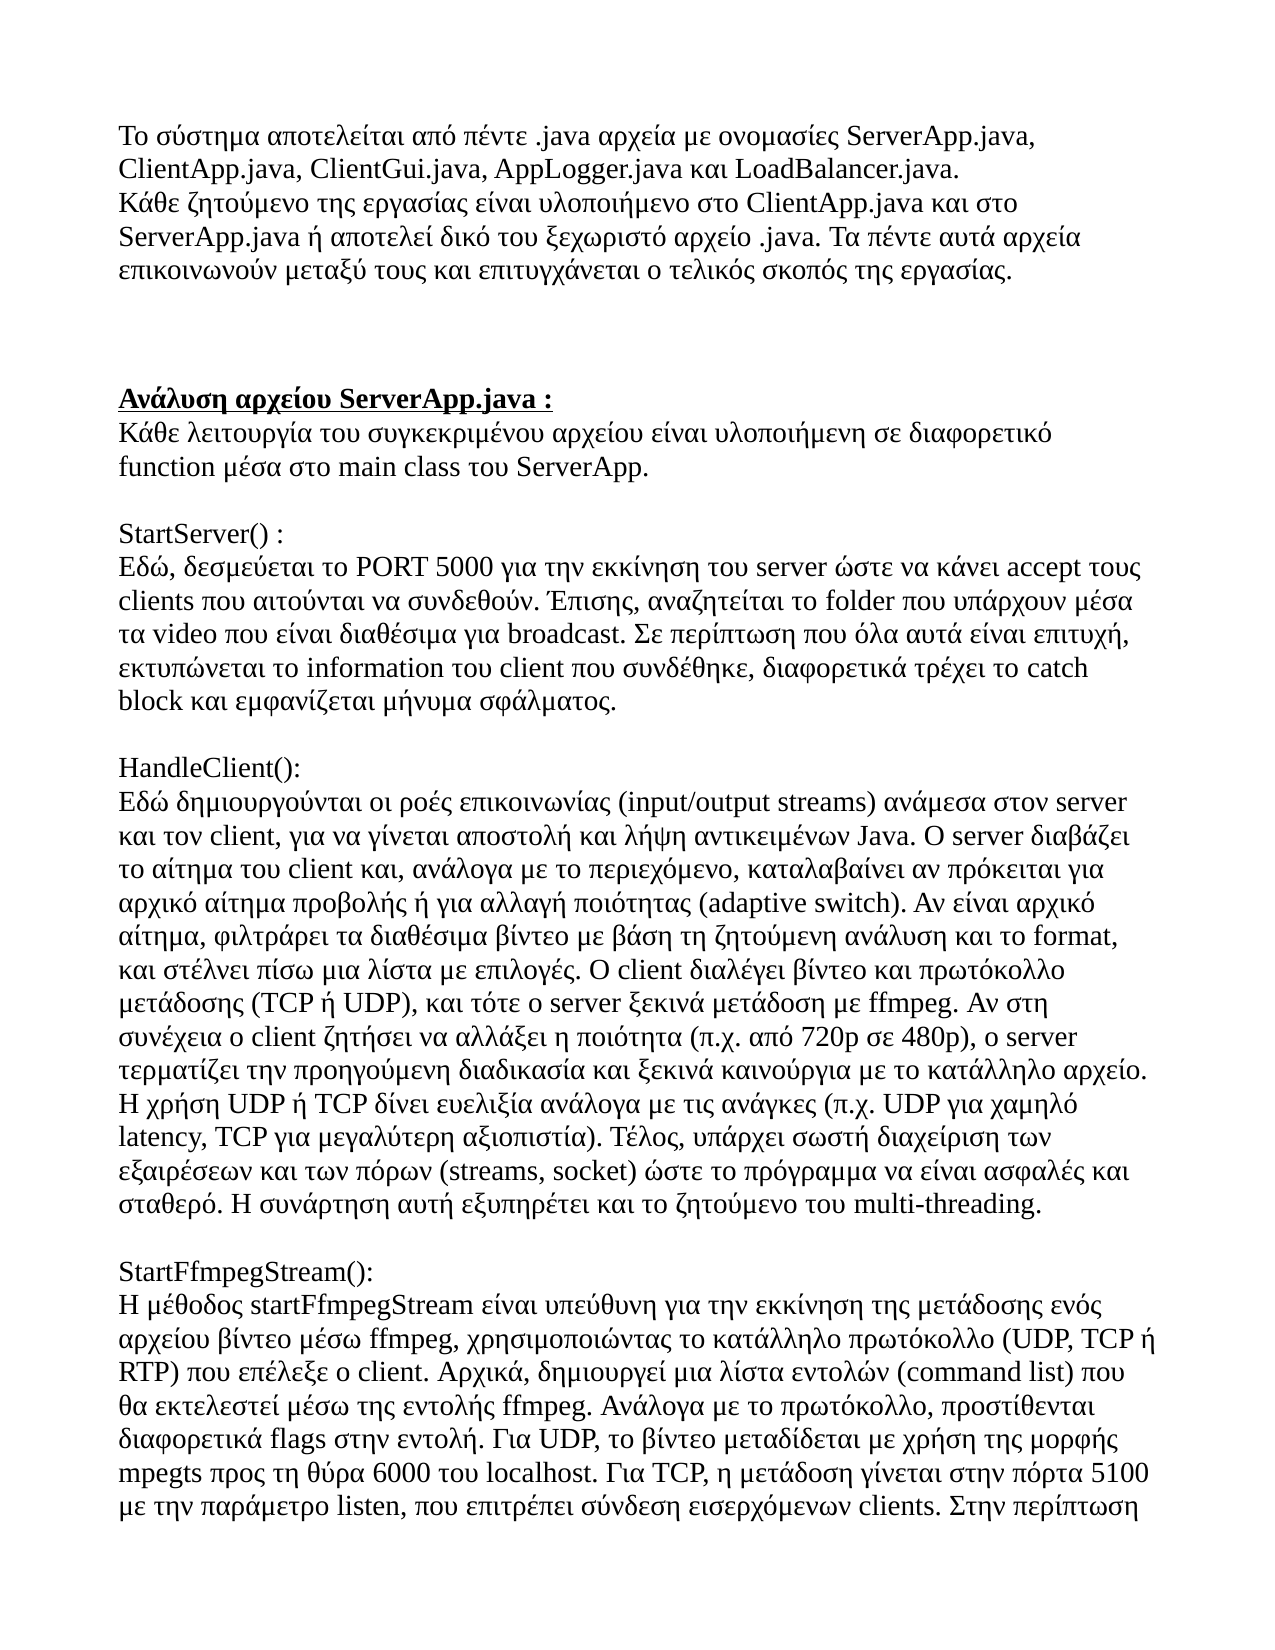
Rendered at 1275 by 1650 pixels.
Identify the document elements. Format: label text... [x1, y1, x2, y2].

text Το σύστημα αποτελείται από πέντε .java αρχεία με ονομασίες ServerApp.java, ClientApp.java, ClientGui.java, AppLogger.java και LoadBalancer.java. Κάθε ζητούμενο της εργασίας είναι υλοποιήμενο στο ClientApp.java και στο ServerApp.java ή αποτελεί δικό του ξεχωριστό αρχείο .java. Τα πέντε αυτά αρχεία επικοινωνούν μεταξύ τους και επιτυγχάνεται ο τελικός σκοπός της εργασίας. [118, 118, 1157, 286]
text StartServer() : Εδώ, δεσμεύεται το PORT 5000 για την εκκίνηση του server ώστε να κάνει accept τους clients που αιτούνται να συνδεθούν. Έπισης, αναζητείται το folder που υπάρχουν μέσα τα video που είναι διαθέσιμα για broadcast. Σε περίπτωση που όλα αυτά είναι επιτυχή, εκτυπώνεται το information του client που συνδέθηκε, διαφορετικά τρέχει το catch block και εμφανίζεται μήνυμα σφάλματος. HandleClient(): Εδώ δημιουργούνται οι ροές επικοινωνίας (input/output streams) ανάμεσα στον server και τον client, για να γίνεται αποστολή και λήψη αντικειμένων Java. Ο server διαβάζει το αίτημα του client και, ανάλογα με το περιεχόμενο, καταλαβαίνει αν πρόκειται για αρχικό αίτημα προβολής ή για αλλαγή ποιότητας (adaptive switch). Αν είναι αρχικό αίτημα, φιλτράρει τα διαθέσιμα βίντεο με βάση τη ζητούμενη ανάλυση και το format, και στέλνει πίσω μια λίστα με επιλογές. Ο client διαλέγει βίντεο και πρωτόκολλο μετάδοσης (TCP ή UDP), και τότε ο server ξεκινά μετάδοση με ffmpeg. Αν στη συνέχεια ο client ζητήσει να αλλάξει η ποιότητα (π.χ. από 720p σε 480p), ο server τερματίζει την προηγούμενη διαδικασία και ξεκινά καινούργια με το κατάλληλο αρχείο. Η χρήση UDP ή TCP δίνει ευελιξία ανάλογα με τις ανάγκες (π.χ. UDP για χαμηλό latency, TCP για μεγαλύτερη αξιοπιστία). Τέλος, υπάρχει σωστή διαχείριση των εξαιρέσεων και των πόρων (streams, socket) ώστε το πρόγραμμα να είναι ασφαλές και σταθερό. Η συνάρτηση αυτή εξυπηρέτει και το ζητούμενο του multi-threading. StartFfmpegStream(): Η μέθοδος startFfmpegStream είναι υπεύθυνη για την εκκίνηση της μετάδοσης ενός αρχείου βίντεο μέσω ffmpeg, χρησιμοποιώντας το κατάλληλο πρωτόκολλο (UDP, TCP ή RTP) που επέλεξε ο client. Αρχικά, δημιουργεί μια λίστα εντολών (command list) που θα εκτελεστεί μέσω της εντολής ffmpeg. Ανάλογα με το πρωτόκολλο, προστίθενται διαφορετικά flags στην εντολή. Για UDP, το βίντεο μεταδίδεται με χρήση της μορφής mpegts προς τη θύρα 6000 του localhost. Για TCP, η μετάδοση γίνεται στην πόρτα 5100 με την παράμετρο listen, που επιτρέπει σύνδεση εισερχόμενων clients. Στην περίπτωση [118, 516, 1157, 1522]
text Ανάλυση αρχείου ServerApp.java : Κάθε λειτουργία του συγκεκριμένου αρχείου είναι υλοποιήμενη σε διαφορετικό function μέσα στο main class του ServerApp. [118, 314, 1157, 482]
